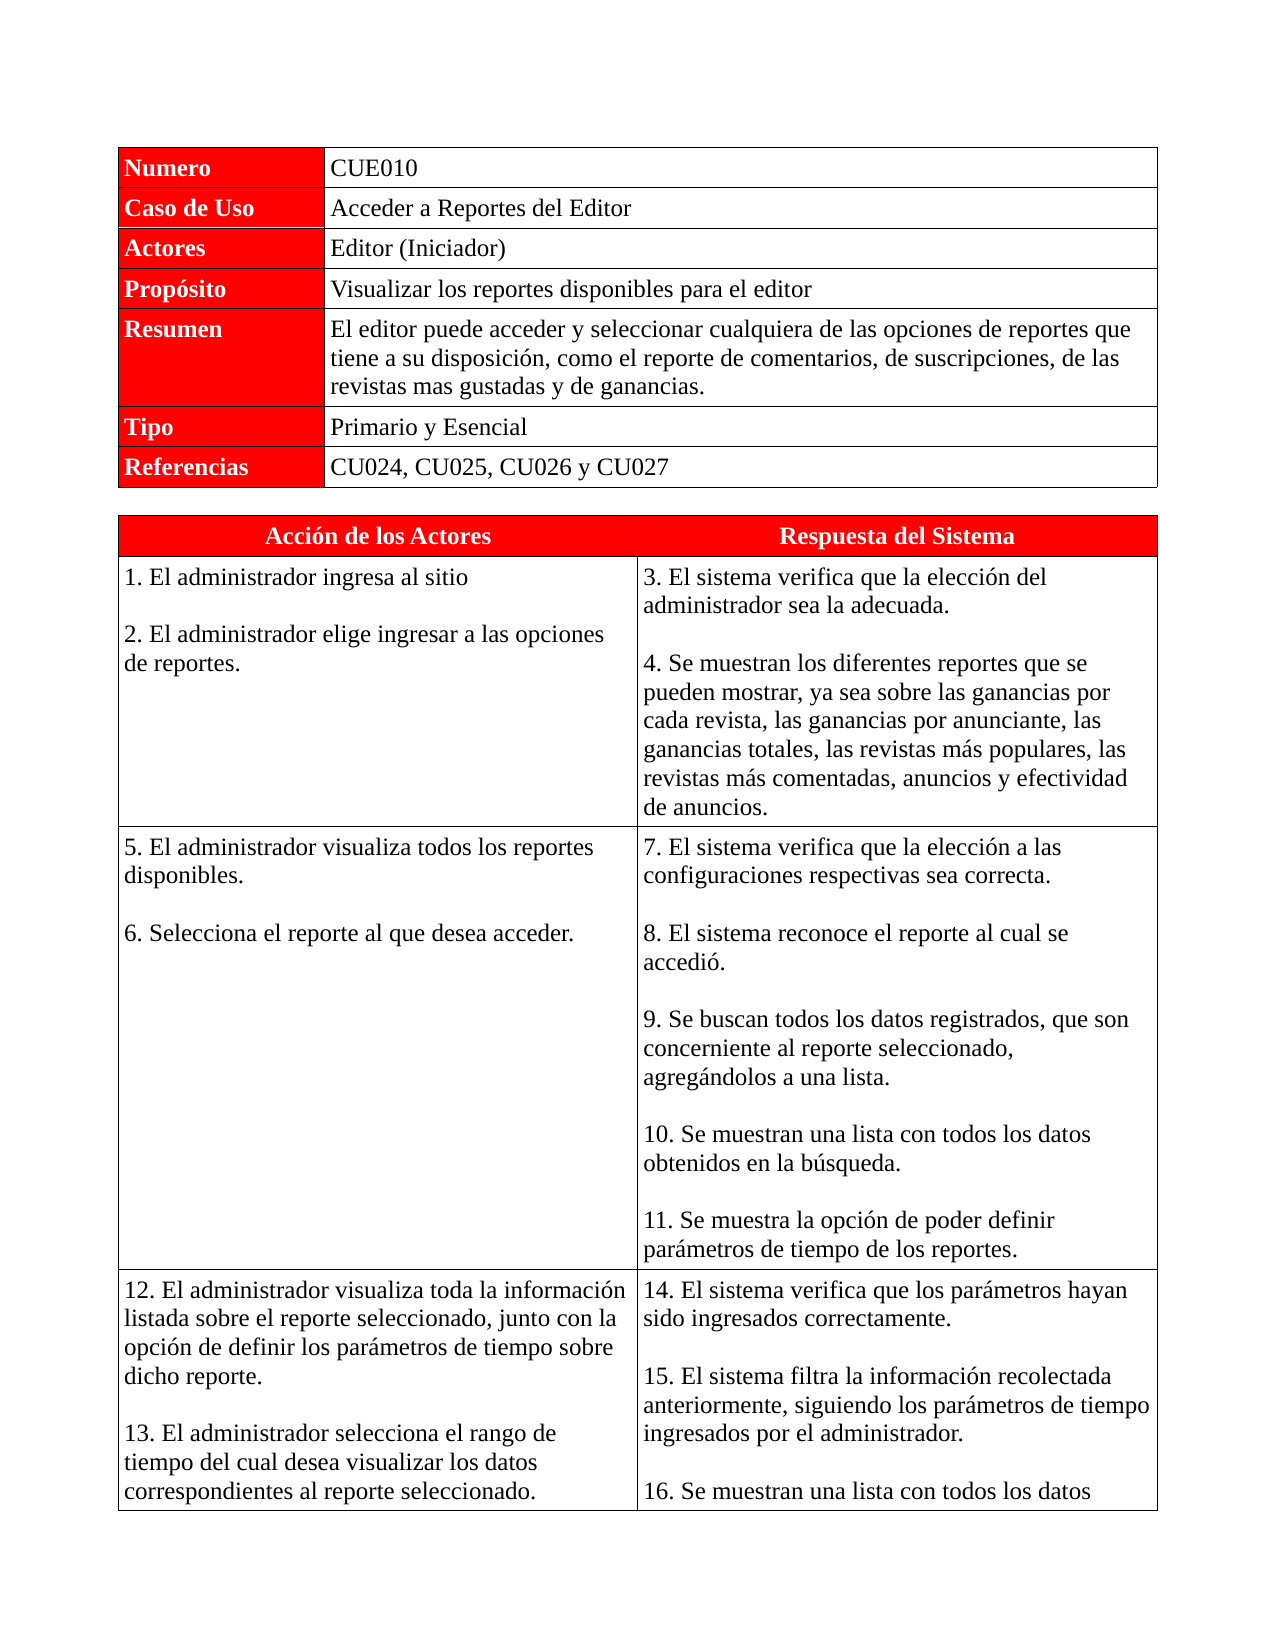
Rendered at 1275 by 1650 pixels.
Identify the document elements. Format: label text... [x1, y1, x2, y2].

table_cell 12. El administrador visualiza toda la información listada sobre el reporte seleccionado, junto con la opción de definir los parámetros de tiempo sobre dicho reporte. 13. El administrador selecciona el rango de tiempo del cual desea visualizar los datos correspondientes al reporte seleccionado. [119, 1270, 637, 1510]
table_header Respuesta del Sistema [638, 516, 1157, 556]
table_header Numero [119, 148, 324, 187]
table_cell Acceder a Reportes del Editor [325, 188, 1157, 227]
table_cell 14. El sistema verifica que los parámetros hayan sido ingresados correctamente. 15. El sistema filtra la información recolectada anteriormente, siguiendo los parámetros de tiempo ingresados por el administrador. 16. Se muestran una lista con todos los datos [638, 1270, 1157, 1510]
table_cell Visualizar los reportes disponibles para el editor [325, 269, 1157, 308]
table_header CUE010 [325, 148, 1157, 187]
table_cell 7. El sistema verifica que la elección a las configuraciones respectivas sea correcta. 8. El sistema reconoce el reporte al cual se accedió. 9. Se buscan todos los datos registrados, que son concerniente al reporte seleccionado, agregándolos a una lista. 10. Se muestran una lista con todos los datos obtenidos en la búsqueda. 11. Se muestra la opción de poder definir parámetros de tiempo de los reportes. [638, 827, 1157, 1269]
table_cell Resumen [119, 309, 324, 406]
table_cell 1. El administrador ingresa al sitio 2. El administrador elige ingresar a las opciones de reportes. [119, 557, 637, 826]
table_cell 5. El administrador visualiza todos los reportes disponibles. 6. Selecciona el reporte al que desea acceder. [119, 827, 637, 1269]
table_cell El editor puede acceder y seleccionar cualquiera de las opciones de reportes que tiene a su disposición, como el reporte de comentarios, de suscripciones, de las revistas mas gustadas y de ganancias. [325, 309, 1157, 406]
table_cell Propósito [119, 269, 324, 308]
table_cell Caso de Uso [119, 188, 324, 227]
table_cell Actores [119, 229, 324, 268]
table_cell Primario y Esencial [325, 407, 1157, 446]
table_cell Tipo [119, 407, 324, 446]
table_cell Editor (Iniciador) [325, 229, 1157, 268]
table_cell 3. El sistema verifica que la elección del administrador sea la adecuada. 4. Se muestran los diferentes reportes que se pueden mostrar, ya sea sobre las ganancias por cada revista, las ganancias por anunciante, las ganancias totales, las revistas más populares, las revistas más comentadas, anuncios y efectividad de anuncios. [638, 557, 1157, 826]
table_header Acción de los Actores [119, 516, 637, 556]
table_cell Referencias [119, 447, 324, 487]
table_cell CU024, CU025, CU026 y CU027 [325, 447, 1157, 487]
